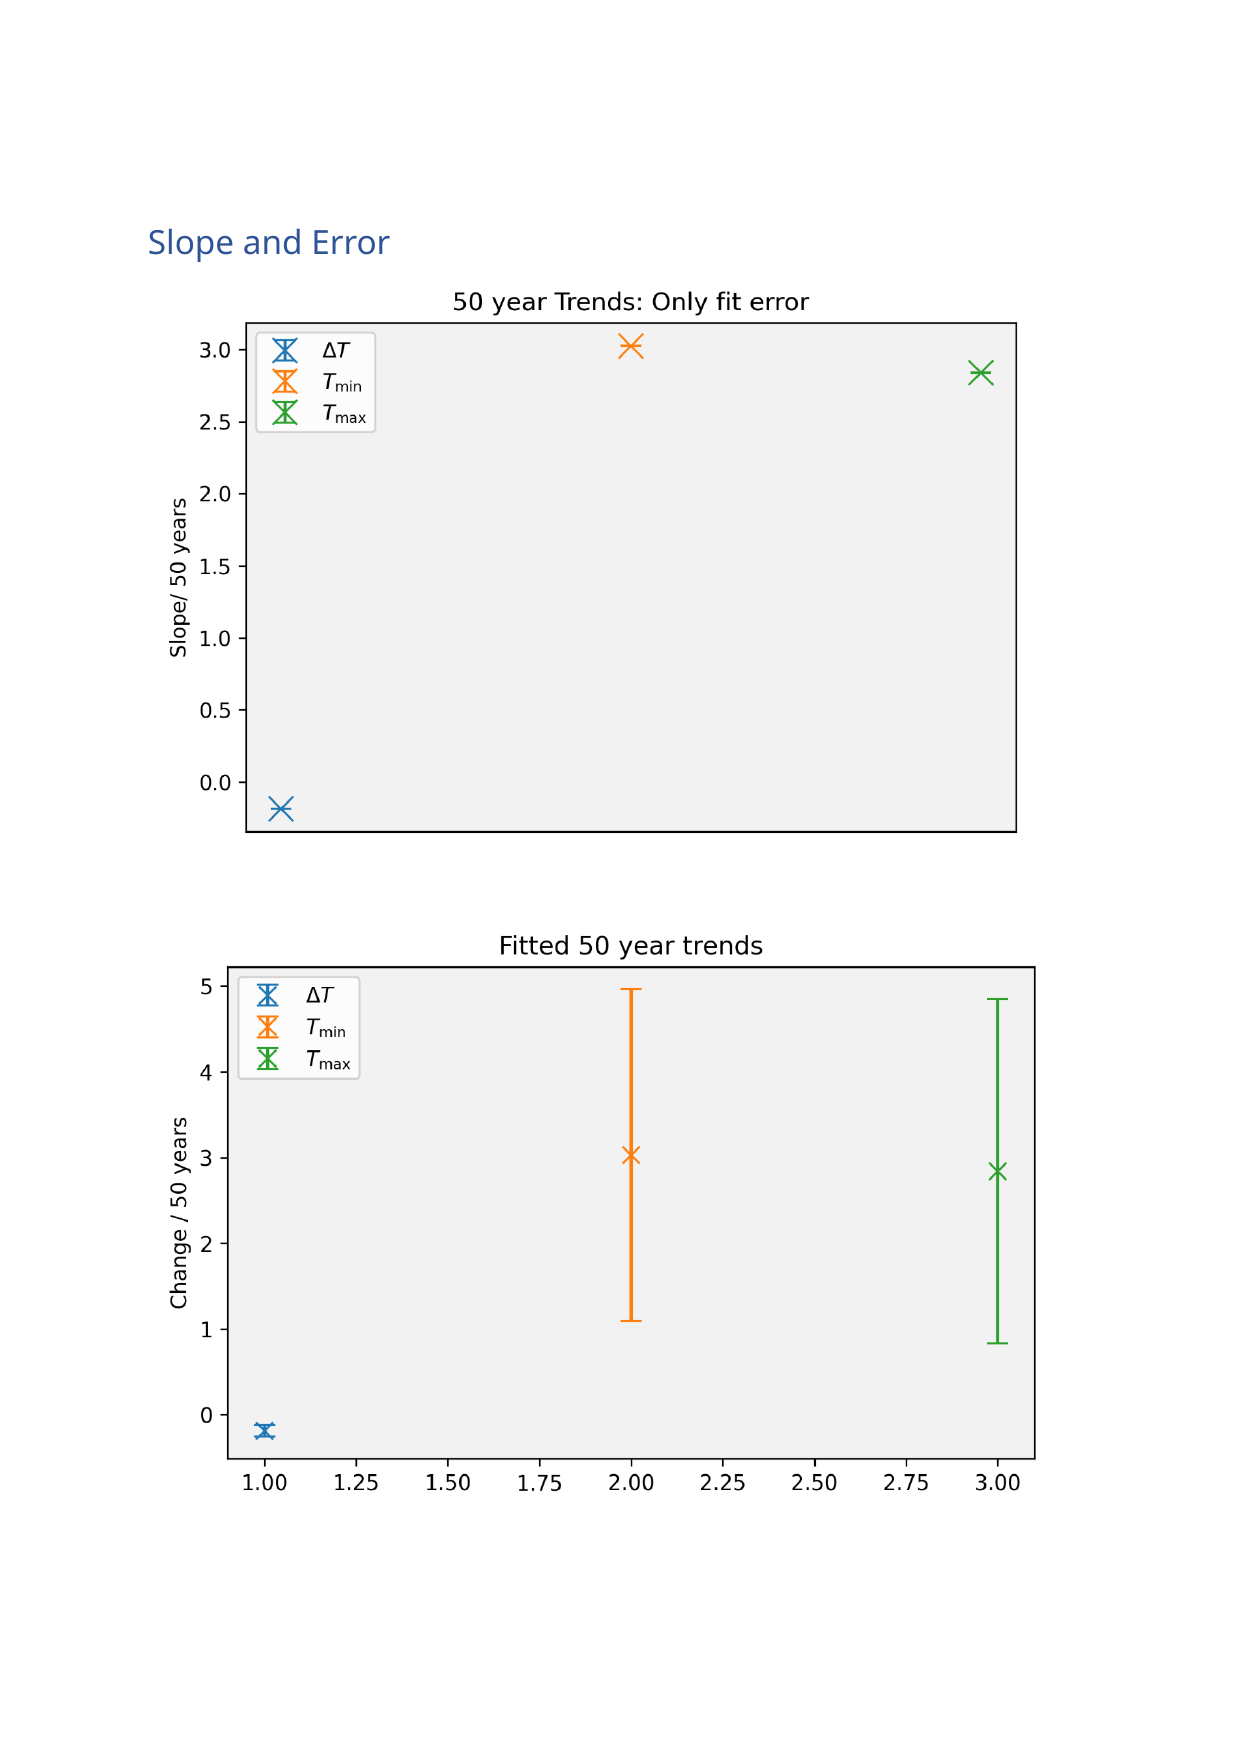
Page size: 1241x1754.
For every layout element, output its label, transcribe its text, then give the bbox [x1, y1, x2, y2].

subtitle Slope and Error [148, 219, 1093, 861]
